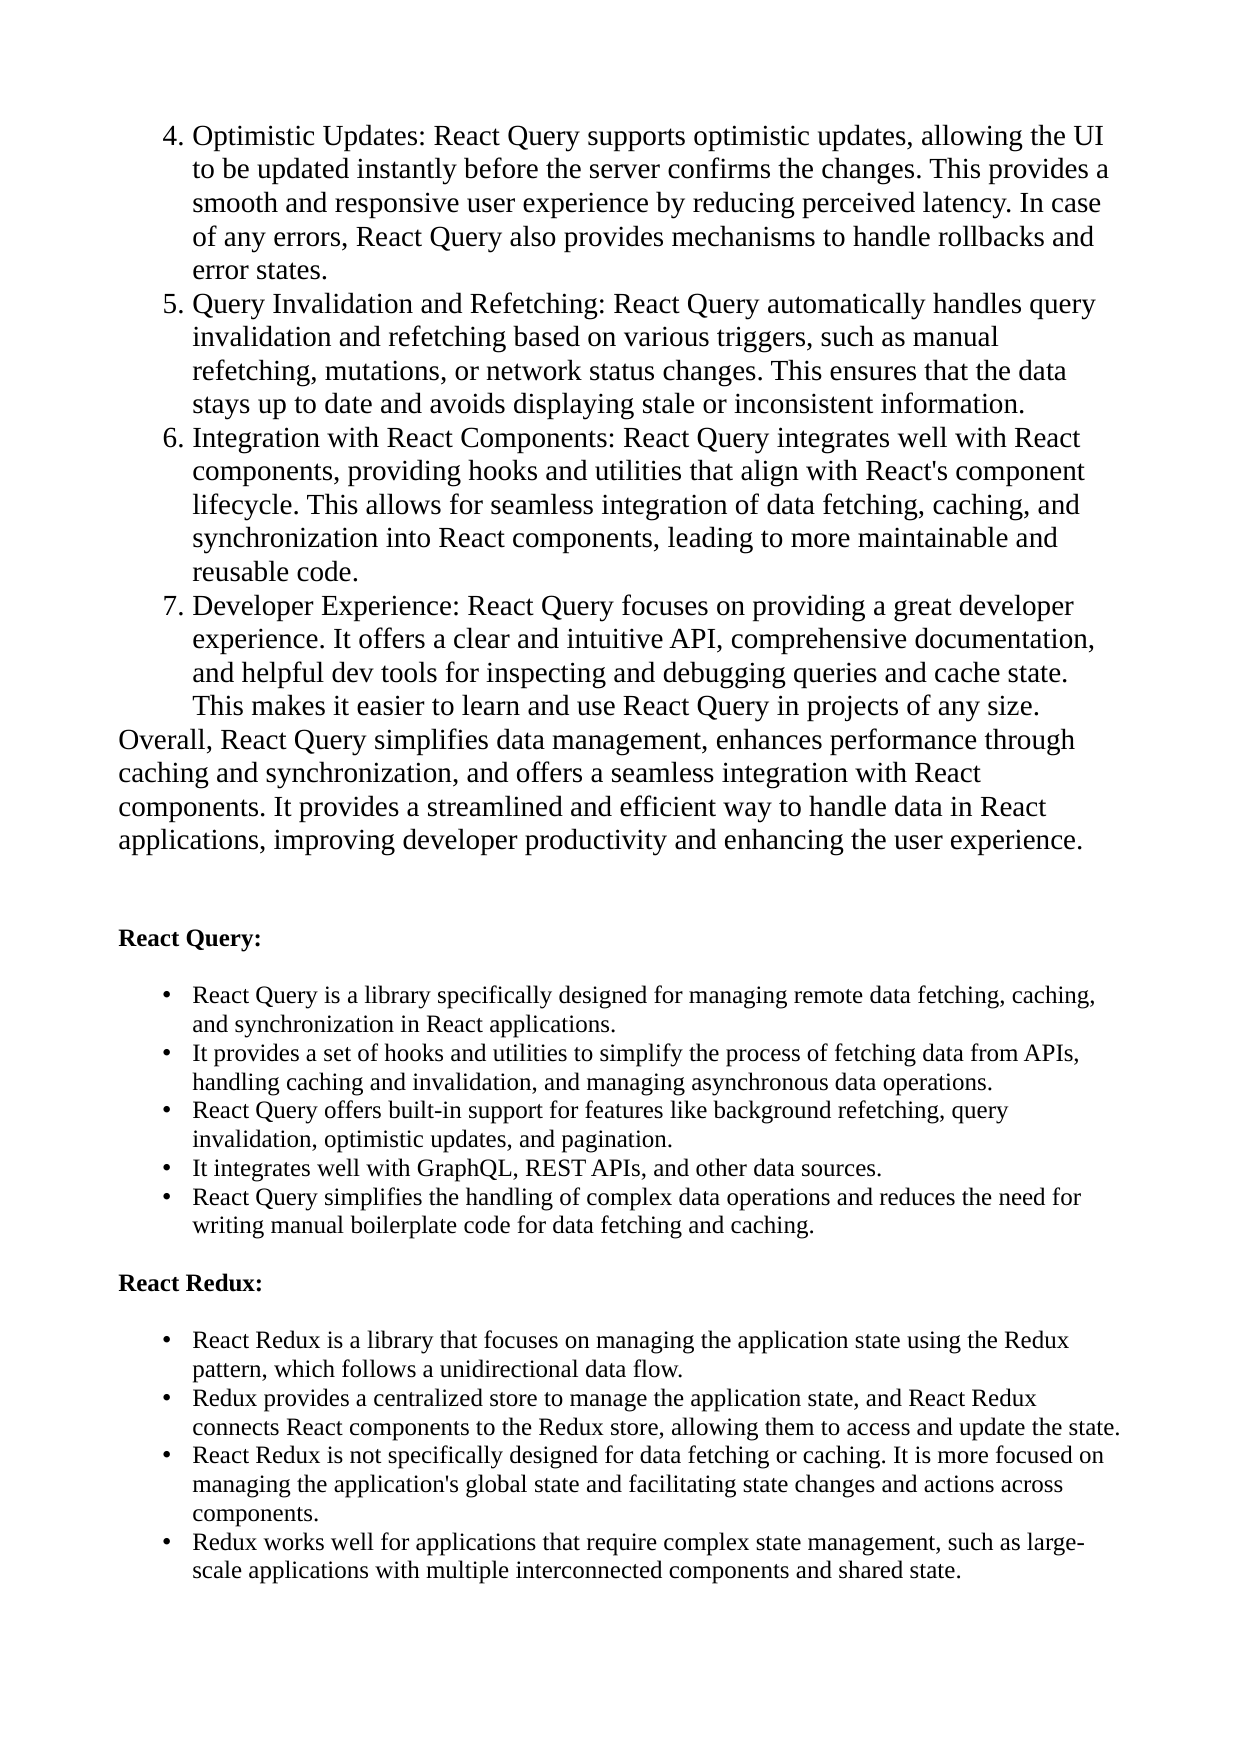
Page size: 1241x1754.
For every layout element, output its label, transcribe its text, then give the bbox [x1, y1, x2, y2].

list React Query is a library specifically designed for managing remote data fetching, caching, and synchronization in React applications. [162, 981, 1122, 1038]
list React Redux is not specifically designed for data fetching or caching. It is more focused on managing the application's global state and facilitating state changes and actions across components. [162, 1441, 1122, 1527]
text Overall, React Query simplifies data management, enhances performance through caching and synchronization, and offers a seamless integration with React components. It provides a streamlined and efficient way to handle data in React applications, improving developer productivity and enhancing the user experience. [118, 722, 1122, 856]
list React Query offers built-in support for features like background refetching, query invalidation, optimistic updates, and pagination. [162, 1096, 1122, 1153]
text React Redux: [118, 1268, 1122, 1297]
list Developer Experience: React Query focuses on providing a great developer experience. It offers a clear and intuitive API, comprehensive documentation, and helpful dev tools for inspecting and debugging queries and cache state. This makes it easier to learn and use React Query in projects of any size. [162, 588, 1122, 722]
list React Redux is a library that focuses on managing the application state using the Redux pattern, which follows a unidirectional data flow. [162, 1326, 1122, 1383]
list Integration with React Components: React Query integrates well with React components, providing hooks and utilities that align with React's component lifecycle. This allows for seamless integration of data fetching, caching, and synchronization into React components, leading to more maintainable and reusable code. [162, 420, 1122, 588]
list Redux works well for applications that require complex state management, such as large-scale applications with multiple interconnected components and shared state. [162, 1527, 1122, 1584]
list React Query simplifies the handling of complex data operations and reduces the need for writing manual boilerplate code for data fetching and caching. [162, 1182, 1122, 1239]
list It integrates well with GraphQL, REST APIs, and other data sources. [162, 1153, 1122, 1182]
list Query Invalidation and Refetching: React Query automatically handles query invalidation and refetching based on various triggers, such as manual refetching, mutations, or network status changes. This ensures that the data stays up to date and avoids displaying stale or inconsistent information. [162, 286, 1122, 420]
list Optimistic Updates: React Query supports optimistic updates, allowing the UI to be updated instantly before the server confirms the changes. This provides a smooth and responsive user experience by reducing perceived latency. In case of any errors, React Query also provides mechanisms to handle rollbacks and error states. [162, 118, 1122, 286]
list Redux provides a centralized store to manage the application state, and React Redux connects React components to the Redux store, allowing them to access and update the state. [162, 1383, 1122, 1441]
list It provides a set of hooks and utilities to simplify the process of fetching data from APIs, handling caching and invalidation, and managing asynchronous data operations. [162, 1038, 1122, 1096]
text React Query: [118, 923, 1122, 952]
